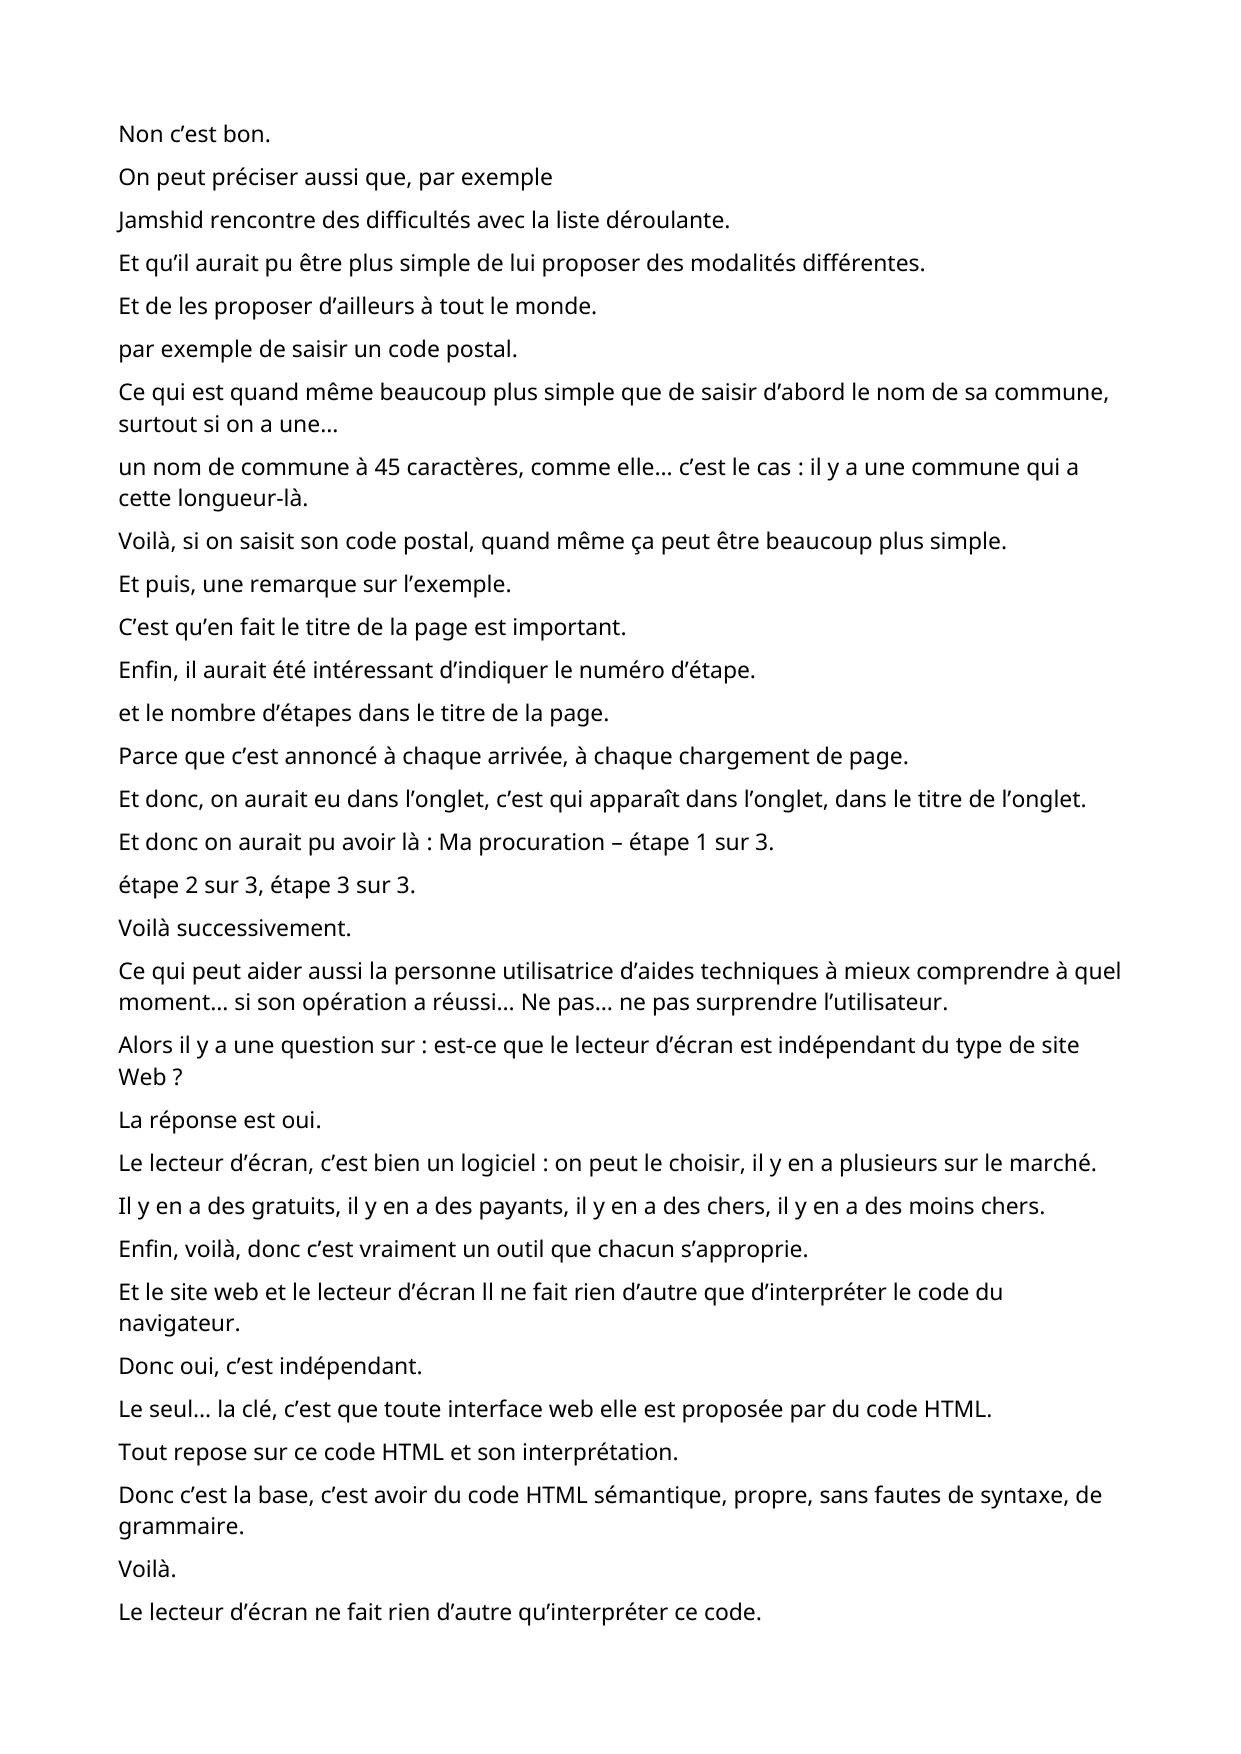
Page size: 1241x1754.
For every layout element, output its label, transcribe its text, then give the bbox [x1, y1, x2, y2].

text Et puis, une remarque sur l’exemple. [118, 568, 1122, 599]
text Voilà. [118, 1553, 1122, 1584]
text Enfin, il aurait été intéressant d’indiquer le numéro d’étape. [118, 654, 1122, 685]
text Ce qui peut aider aussi la personne utilisatrice d’aides techniques à mieux comprendre à quel moment… si son opération a réussi… Ne pas… ne pas surprendre l’utilisateur. [118, 955, 1122, 1017]
text Tout repose sur ce code HTML et son interprétation. [118, 1436, 1122, 1467]
text et le nombre d’étapes dans le titre de la page. [118, 697, 1122, 728]
text Voilà successivement. [118, 912, 1122, 943]
text Et le site web et le lecteur d’écran ll ne fait rien d’autre que d’interpréter le code du navigateur. [118, 1276, 1122, 1338]
text C’est qu’en fait le titre de la page est important. [118, 611, 1122, 642]
text On peut préciser aussi que, par exemple [118, 161, 1122, 192]
text Et donc on aurait pu avoir là : Ma procuration – étape 1 sur 3. [118, 826, 1122, 857]
text Il y en a des gratuits, il y en a des payants, il y en a des chers, il y en a des moins chers. [118, 1189, 1122, 1221]
text Non c’est bon. [118, 118, 1122, 149]
text Alors il y a une question sur : est-ce que le lecteur d’écran est indépendant du type de site Web ? [118, 1029, 1122, 1092]
text Donc c’est la base, c’est avoir du code HTML sémantique, propre, sans fautes de syntaxe, de grammaire. [118, 1479, 1122, 1541]
text Et qu’il aurait pu être plus simple de lui proposer des modalités différentes. [118, 247, 1122, 278]
text Le lecteur d’écran, c’est bien un logiciel : on peut le choisir, il y en a plusieurs sur le marché. [118, 1147, 1122, 1178]
text Et donc, on aurait eu dans l’onglet, c’est qui apparaît dans l’onglet, dans le titre de l’onglet. [118, 783, 1122, 814]
text un nom de commune à 45 caractères, comme elle… c’est le cas : il y a une commune qui a cette longueur-là. [118, 451, 1122, 513]
text Le seul… la clé, c’est que toute interface web elle est proposée par du code HTML. [118, 1393, 1122, 1424]
text Et de les proposer d’ailleurs à tout le monde. [118, 290, 1122, 321]
text par exemple de saisir un code postal. [118, 333, 1122, 364]
text Enfin, voilà, donc c’est vraiment un outil que chacun s’approprie. [118, 1233, 1122, 1264]
text Voilà, si on saisit son code postal, quand même ça peut être beaucoup plus simple. [118, 525, 1122, 556]
text étape 2 sur 3, étape 3 sur 3. [118, 869, 1122, 900]
text La réponse est oui. [118, 1103, 1122, 1135]
text Parce que c’est annoncé à chaque arrivée, à chaque chargement de page. [118, 740, 1122, 771]
text Le lecteur d’écran ne fait rien d’autre qu’interpréter ce code. [118, 1596, 1122, 1627]
text Ce qui est quand même beaucoup plus simple que de saisir d’abord le nom de sa commune, surtout si on a une… [118, 376, 1122, 439]
text Donc oui, c’est indépendant. [118, 1350, 1122, 1381]
text Jamshid rencontre des difficultés avec la liste déroulante. [118, 204, 1122, 235]
